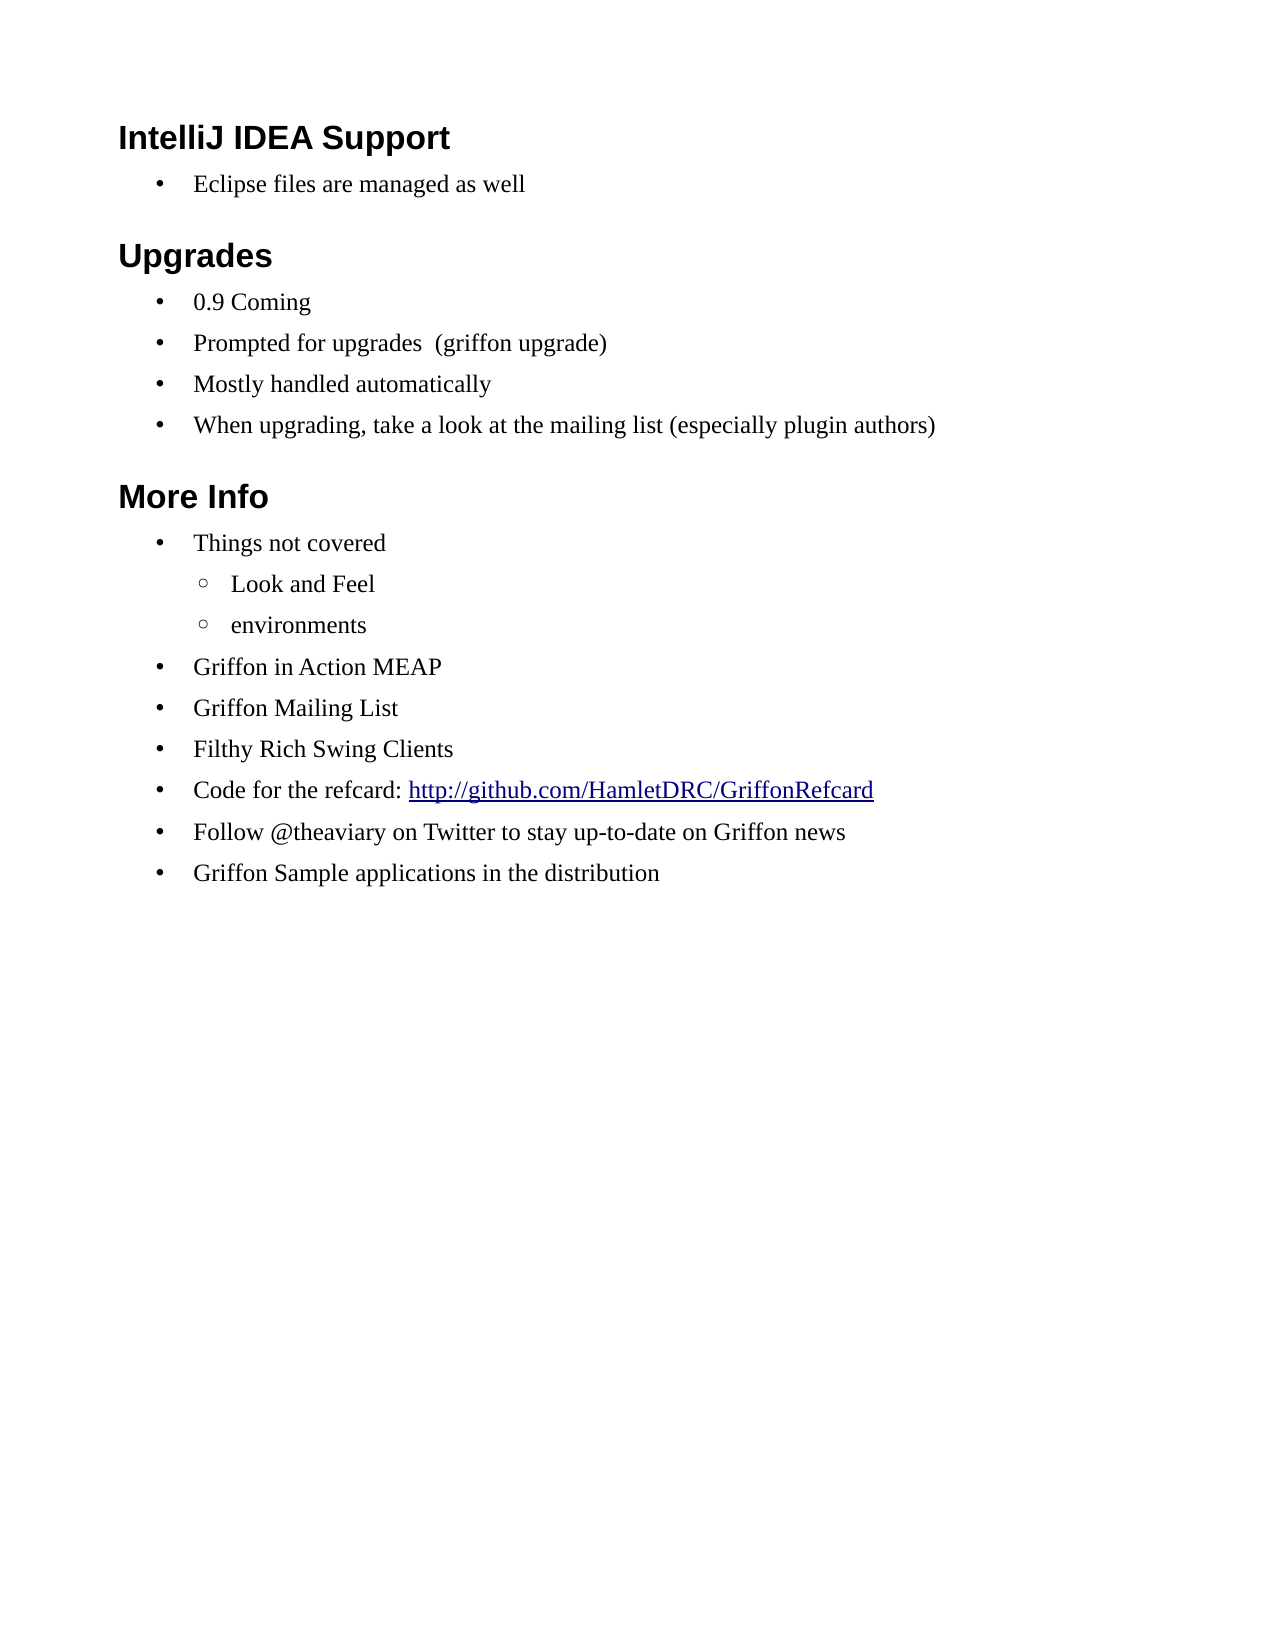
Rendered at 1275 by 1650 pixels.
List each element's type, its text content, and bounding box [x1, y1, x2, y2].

list Griffon Sample applications in the distribution [156, 858, 1157, 887]
list Follow @theaviary on Twitter to stay up-to-date on Griffon news [156, 817, 1157, 845]
list environments [193, 610, 1157, 639]
list 0.9 Coming [156, 287, 1157, 315]
subtitle Upgrades [118, 236, 1157, 274]
list When upgrading, take a look at the mailing list (especially plugin authors) [156, 410, 1157, 439]
subtitle More Info [118, 477, 1157, 515]
list Eclipse files are managed as well [156, 169, 1157, 198]
list Griffon in Action MEAP [156, 652, 1157, 680]
subtitle IntelliJ IDEA Support [118, 118, 1157, 157]
list Mostly handled automatically [156, 369, 1157, 398]
list Code for the refcard: http://github.com/HamletDRC/GriffonRefcard [156, 775, 1157, 804]
list Things not covered [156, 528, 1157, 557]
list Prompted for upgrades (griffon upgrade) [156, 328, 1157, 357]
list Griffon Mailing List [156, 693, 1157, 722]
list Look and Feel [193, 569, 1157, 598]
list Filthy Rich Swing Clients [156, 734, 1157, 763]
